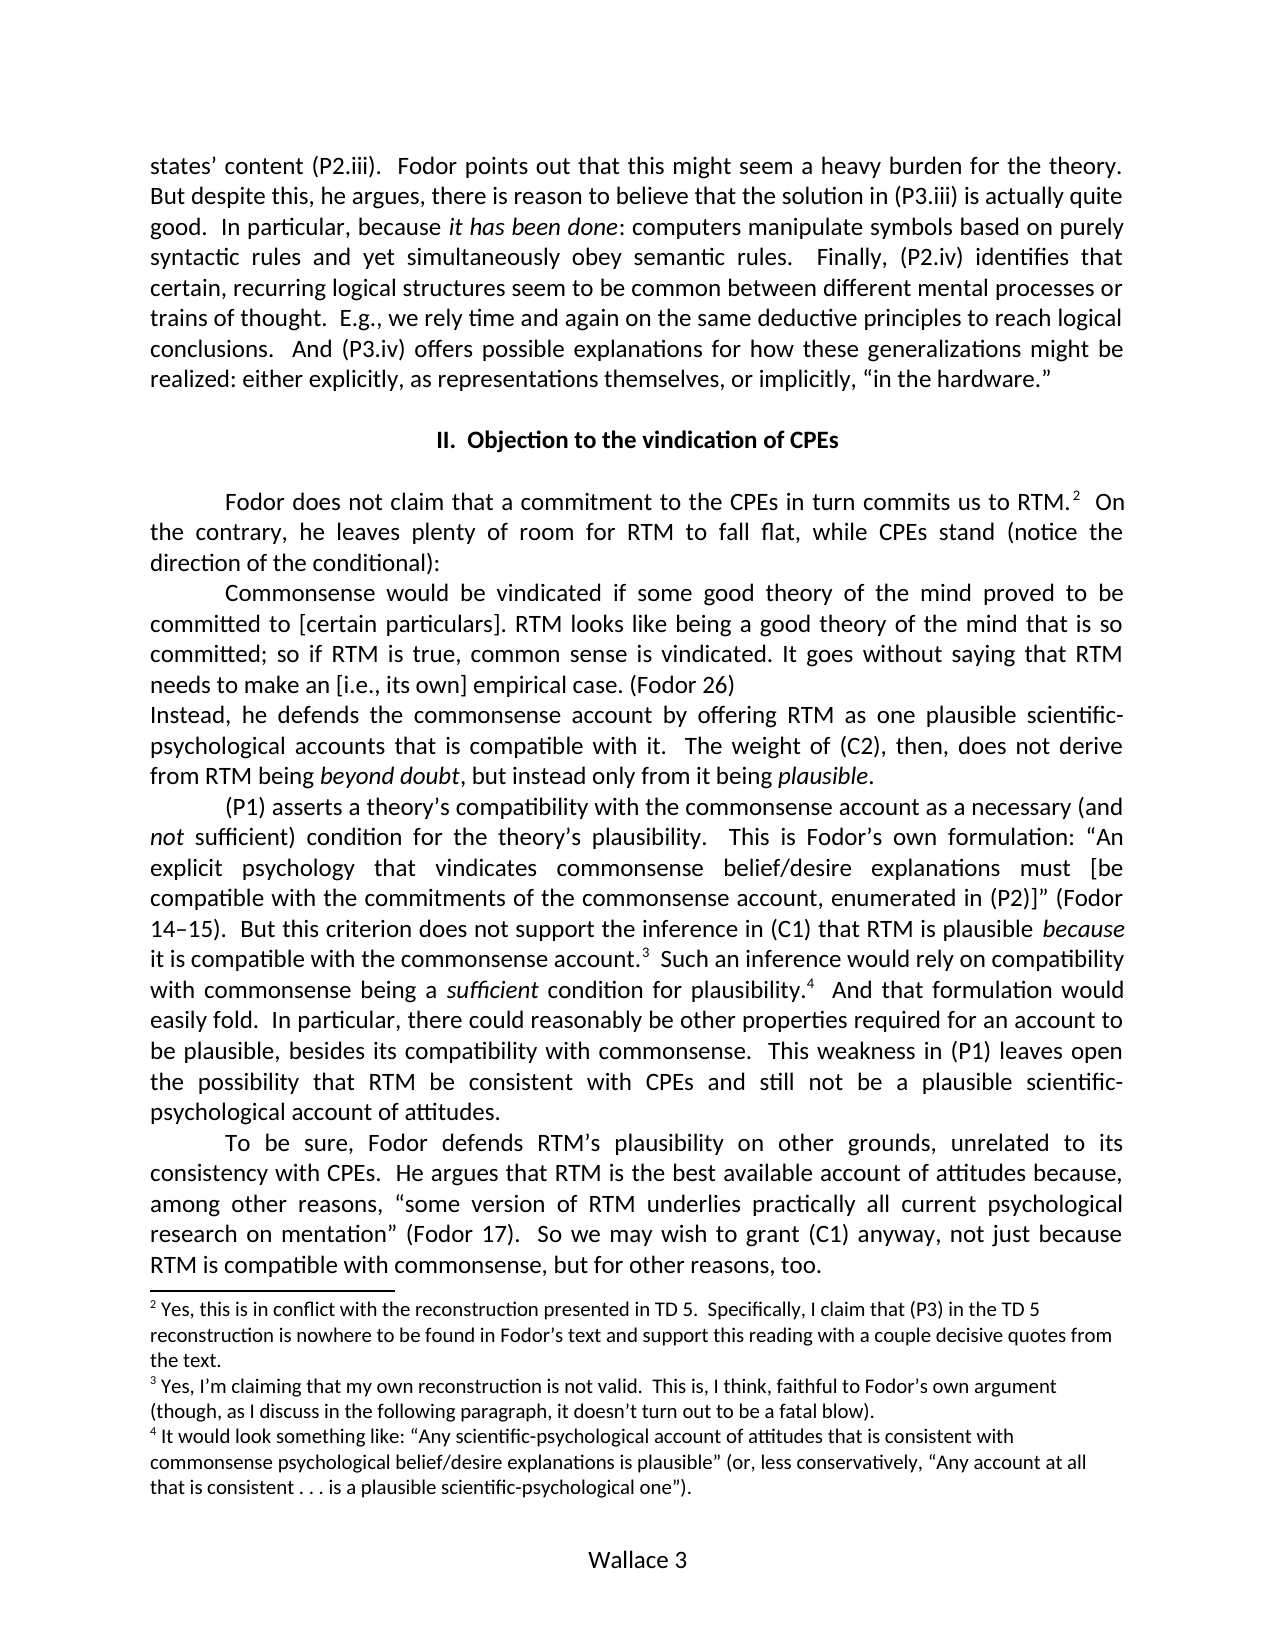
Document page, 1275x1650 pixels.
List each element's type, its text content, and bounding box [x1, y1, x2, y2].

text Yes, this is in conflict with the reconstruction presented in TD 5. Specifically, I claim that (P3) in the TD 5 reconstruction is nowhere to be found in Fodor’s text and support this reading with a couple decisive quotes from the text. [150, 1297, 1125, 1373]
text Commonsense would be vindicated if some good theory of the mind proved to be committed to [certain particulars]. RTM looks like being a good theory of the mind that is so committed; so if RTM is true, common sense is vindicated. It goes without saying that RTM needs to make an [i.e., its own] empirical case. (Fodor 26) [150, 577, 1125, 699]
text It would look something like: “Any scientific-psychological account of attitudes that is consistent with commonsense psychological belief/desire explanations is plausible” (or, less conservatively, “Any account at all that is consistent . . . is a plausible scientific-psychological one”). [150, 1424, 1125, 1500]
text (P1) asserts a theory’s compatibility with the commonsense account as a necessary (and not sufficient) condition for the theory’s plausibility. This is Fodor’s own formulation: “An explicit psychology that vindicates commonsense belief/desire explanations must [be compatible with the commitments of the commonsense account, enumerated in (P2)]” (Fodor 14–15). But this criterion does not support the inference in (C1) that RTM is plausible because it is compatible with the commonsense account. Such an inference would rely on compatibility with commonsense being a sufficient condition for plausibility. And that formulation would easily fold. In particular, there could reasonably be other properties required for an account to be plausible, besides its compatibility with commonsense. This weakness in (P1) leaves open the possibility that RTM be consistent with CPEs and still not be a plausible scientific-psychological account of attitudes. [150, 791, 1125, 1127]
text states’ content (P2.iii). Fodor points out that this might seem a heavy burden for the theory. But despite this, he argues, there is reason to believe that the solution in (P3.iii) is actually quite good. In particular, because it has been done: computers manipulate symbols based on purely syntactic rules and yet simultaneously obey semantic rules. Finally, (P2.iv) identifies that certain, recurring logical structures seem to be common between different mental processes or trains of thought. E.g., we rely time and again on the same deductive principles to reach logical conclusions. And (P3.iv) offers possible explanations for how these generalizations might be realized: either explicitly, as representations themselves, or implicitly, “in the hardware.” [150, 150, 1125, 394]
text Instead, he defends the commonsense account by offering RTM as one plausible scientific-psychological accounts that is compatible with it. The weight of (C2), then, does not derive from RTM being beyond doubt, but instead only from it being plausible. [150, 699, 1125, 791]
text II. Objection to the vindication of CPEs [150, 425, 1125, 455]
text To be sure, Fodor defends RTM’s plausibility on other grounds, unrelated to its consistency with CPEs. He argues that RTM is the best available account of attitudes because, among other reasons, “some version of RTM underlies practically all current psychological research on mentation” (Fodor 17). So we may wish to grant (C1) anyway, not just because RTM is compatible with commonsense, but for other reasons, too. [150, 1127, 1125, 1279]
text Fodor does not claim that a commitment to the CPEs in turn commits us to RTM. On the contrary, he leaves plenty of room for RTM to fall flat, while CPEs stand (notice the direction of the conditional): [150, 486, 1125, 577]
text Yes, I’m claiming that my own reconstruction is not valid. This is, I think, faithful to Fodor’s own argument (though, as I discuss in the following paragraph, it doesn’t turn out to be a fatal blow). [150, 1373, 1125, 1424]
